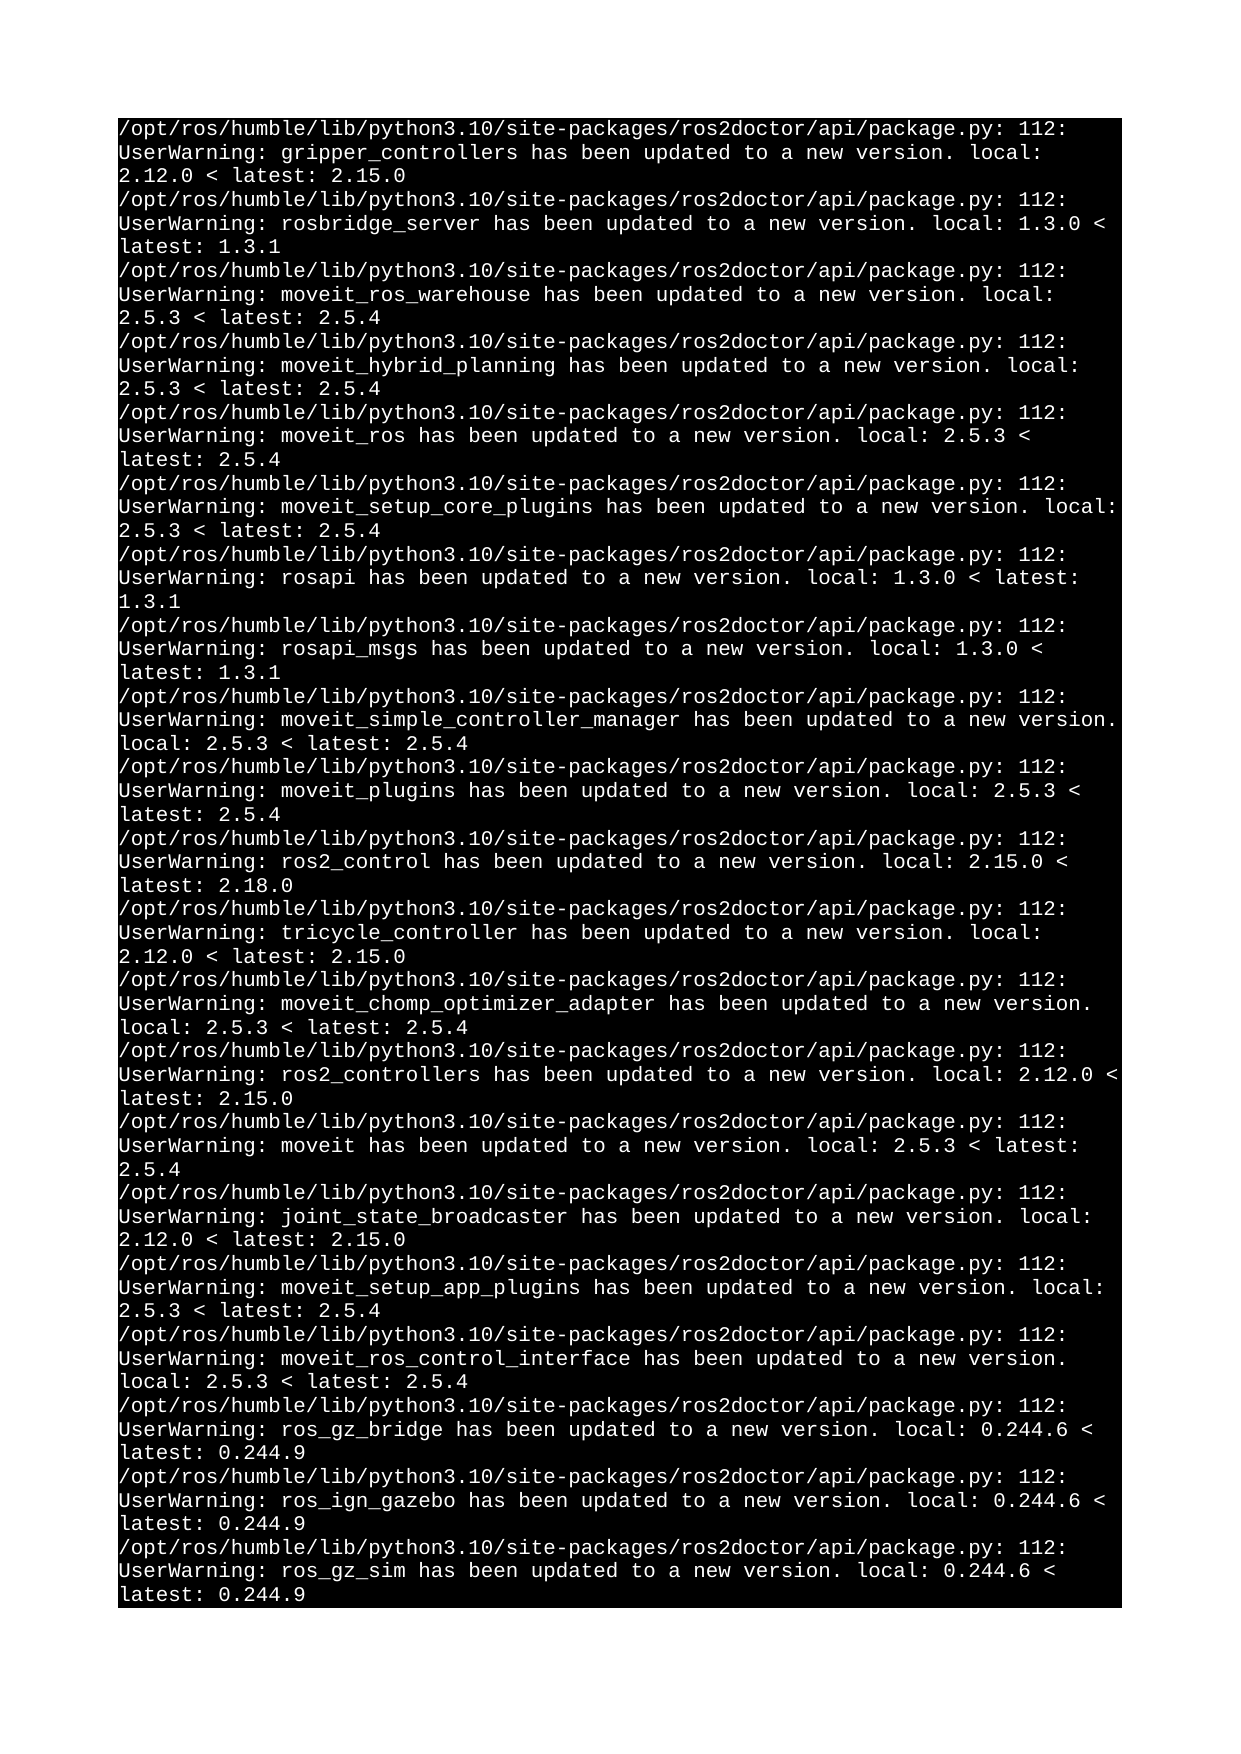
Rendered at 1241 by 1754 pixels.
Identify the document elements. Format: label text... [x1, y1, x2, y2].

text /opt/ros/humble/lib/python3.10/site-packages/ros2doctor/api/package.py: 112: UserWarning: rosapi has been updated to a new version. local: 1.3.0 < latest: 1.3.1 [118, 544, 1122, 615]
text /opt/ros/humble/lib/python3.10/site-packages/ros2doctor/api/package.py: 112: UserWarning: rosbridge_server has been updated to a new version. local: 1.3.0 < latest: 1.3.1 [118, 189, 1122, 260]
text /opt/ros/humble/lib/python3.10/site-packages/ros2doctor/api/package.py: 112: UserWarning: moveit_setup_core_plugins has been updated to a new version. local: 2.5.3 < latest: 2.5.4 [118, 473, 1122, 544]
text /opt/ros/humble/lib/python3.10/site-packages/ros2doctor/api/package.py: 112: UserWarning: ros_gz_bridge has been updated to a new version. local: 0.244.6 < latest: 0.244.9 [118, 1395, 1122, 1466]
text /opt/ros/humble/lib/python3.10/site-packages/ros2doctor/api/package.py: 112: UserWarning: ros2_control has been updated to a new version. local: 2.15.0 < latest: 2.18.0 [118, 827, 1122, 898]
text /opt/ros/humble/lib/python3.10/site-packages/ros2doctor/api/package.py: 112: UserWarning: moveit_ros has been updated to a new version. local: 2.5.3 < latest: 2.5.4 [118, 402, 1122, 473]
text /opt/ros/humble/lib/python3.10/site-packages/ros2doctor/api/package.py: 112: UserWarning: moveit_ros_control_interface has been updated to a new version. local: 2.5.3 < latest: 2.5.4 [118, 1324, 1122, 1395]
text /opt/ros/humble/lib/python3.10/site-packages/ros2doctor/api/package.py: 112: UserWarning: moveit_ros_warehouse has been updated to a new version. local: 2.5.3 < latest: 2.5.4 [118, 260, 1122, 331]
text /opt/ros/humble/lib/python3.10/site-packages/ros2doctor/api/package.py: 112: UserWarning: moveit_simple_controller_manager has been updated to a new version. local: 2.5.3 < latest: 2.5.4 [118, 686, 1122, 757]
text /opt/ros/humble/lib/python3.10/site-packages/ros2doctor/api/package.py: 112: UserWarning: moveit_hybrid_planning has been updated to a new version. local: 2.5.3 < latest: 2.5.4 [118, 331, 1122, 402]
text /opt/ros/humble/lib/python3.10/site-packages/ros2doctor/api/package.py: 112: UserWarning: joint_state_broadcaster has been updated to a new version. local: 2.12.0 < latest: 2.15.0 [118, 1182, 1122, 1253]
text /opt/ros/humble/lib/python3.10/site-packages/ros2doctor/api/package.py: 112: UserWarning: ros_gz_sim has been updated to a new version. local: 0.244.6 < latest: 0.244.9 [118, 1537, 1122, 1608]
text /opt/ros/humble/lib/python3.10/site-packages/ros2doctor/api/package.py: 112: UserWarning: moveit_setup_app_plugins has been updated to a new version. local: 2.5.3 < latest: 2.5.4 [118, 1253, 1122, 1324]
text /opt/ros/humble/lib/python3.10/site-packages/ros2doctor/api/package.py: 112: UserWarning: rosapi_msgs has been updated to a new version. local: 1.3.0 < latest: 1.3.1 [118, 615, 1122, 686]
text /opt/ros/humble/lib/python3.10/site-packages/ros2doctor/api/package.py: 112: UserWarning: ros2_controllers has been updated to a new version. local: 2.12.0 < latest: 2.15.0 [118, 1040, 1122, 1111]
text /opt/ros/humble/lib/python3.10/site-packages/ros2doctor/api/package.py: 112: UserWarning: tricycle_controller has been updated to a new version. local: 2.12.0 < latest: 2.15.0 [118, 898, 1122, 969]
text /opt/ros/humble/lib/python3.10/site-packages/ros2doctor/api/package.py: 112: UserWarning: moveit_chomp_optimizer_adapter has been updated to a new version. local: 2.5.3 < latest: 2.5.4 [118, 969, 1122, 1040]
text /opt/ros/humble/lib/python3.10/site-packages/ros2doctor/api/package.py: 112: UserWarning: ros_ign_gazebo has been updated to a new version. local: 0.244.6 < latest: 0.244.9 [118, 1466, 1122, 1537]
text /opt/ros/humble/lib/python3.10/site-packages/ros2doctor/api/package.py: 112: UserWarning: moveit_plugins has been updated to a new version. local: 2.5.3 < latest: 2.5.4 [118, 757, 1122, 827]
text /opt/ros/humble/lib/python3.10/site-packages/ros2doctor/api/package.py: 112: UserWarning: gripper_controllers has been updated to a new version. local: 2.12.0 < latest: 2.15.0 [118, 118, 1122, 189]
text /opt/ros/humble/lib/python3.10/site-packages/ros2doctor/api/package.py: 112: UserWarning: moveit has been updated to a new version. local: 2.5.3 < latest: 2.5.4 [118, 1111, 1122, 1182]
